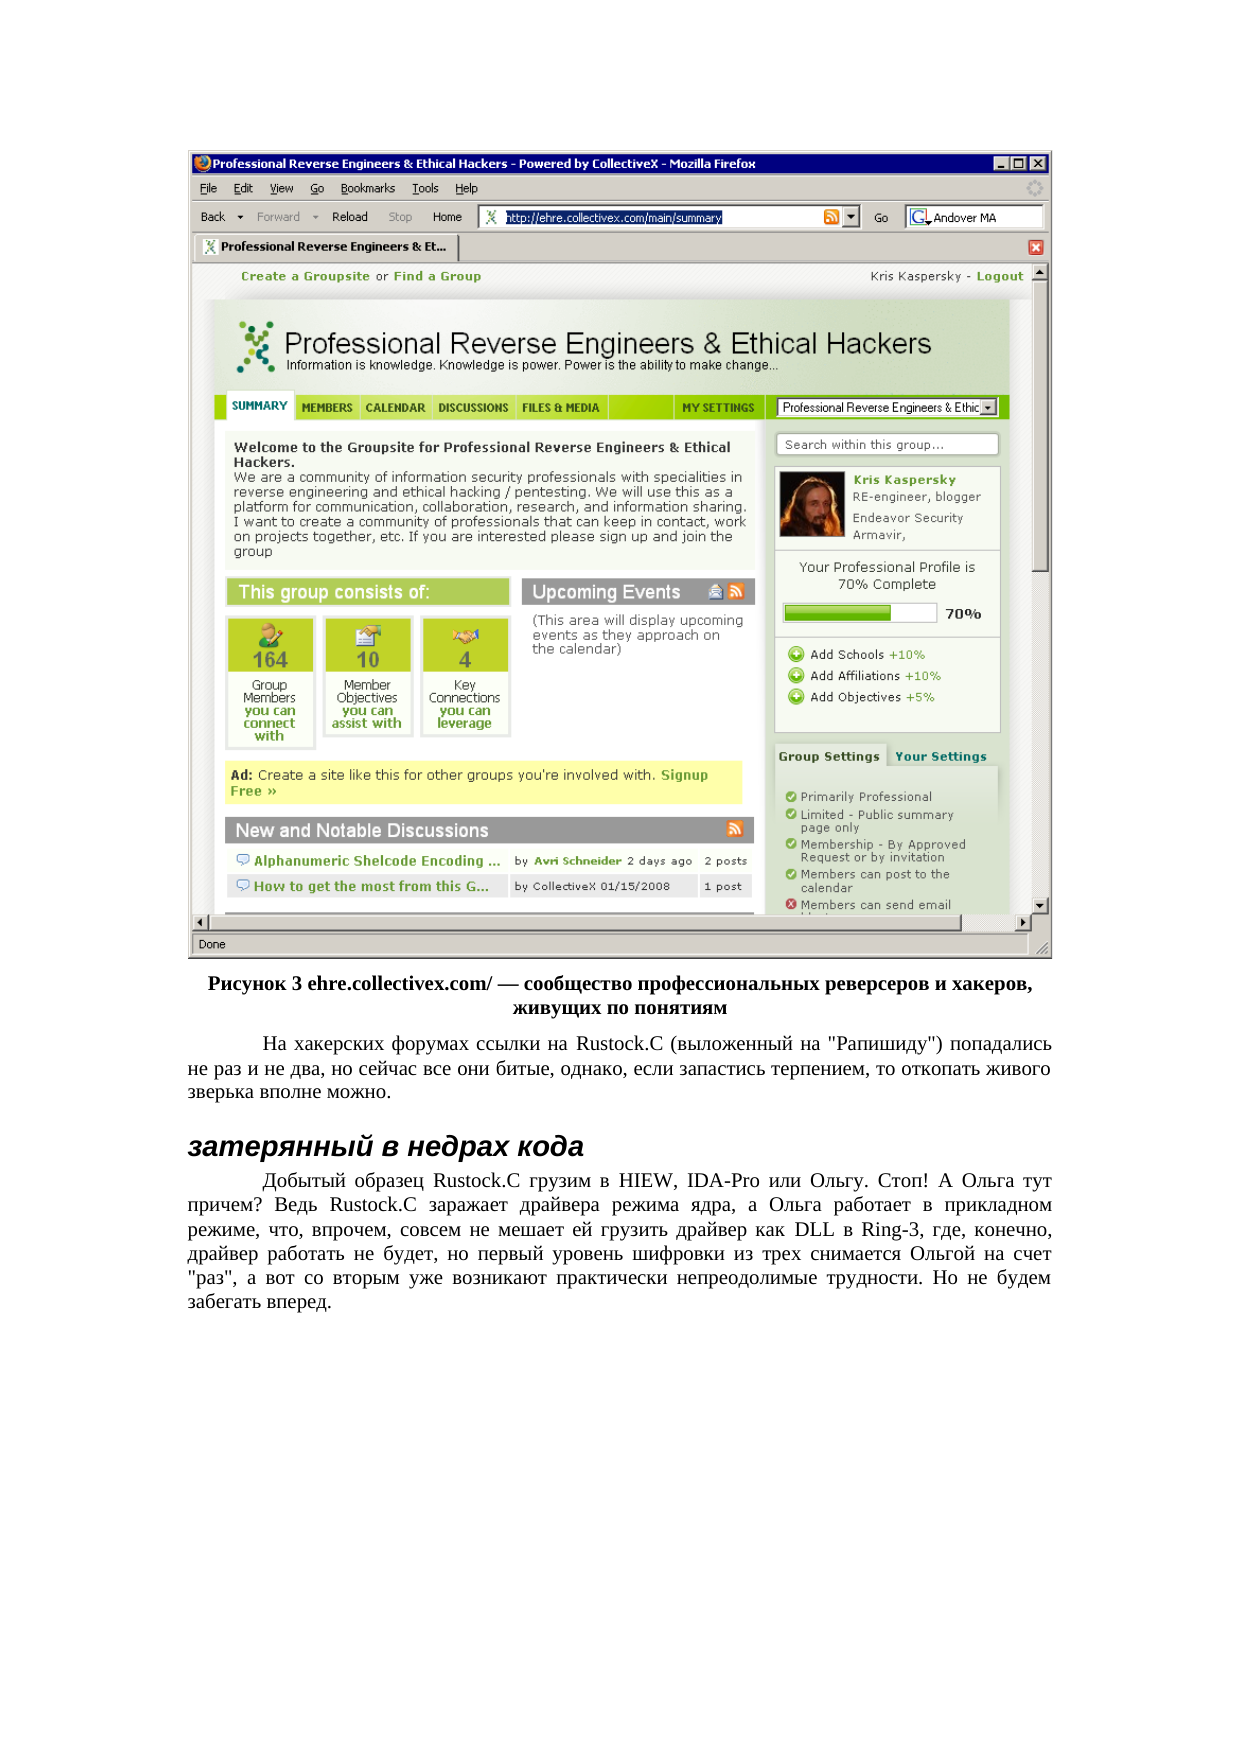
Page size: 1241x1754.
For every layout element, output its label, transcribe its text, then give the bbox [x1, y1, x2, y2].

text Добытый образец Rustock.C грузим в HIEW, IDA-Pro или Ольгу. Стоп! А Ольга тут причем? Ведь Rustock.C заражает драйвера режима ядра, а Ольга работает в прикладном режиме, что, впрочем, совсем не мешает ей грузить драйвер как DLL в Ring-3, где, конечно, драйвер работать не будет, но первый уровень шифровки из трех снимается Ольгой на счет "раз", а вот со вторым уже возникают практически непреодолимые трудности. Но не будем забегать вперед. [187, 1168, 1053, 1313]
text Рисунок 3 ehre.collectivex.com/ — сообщество профессиональных реверсеров и хакеров, живущих по понятиям [187, 971, 1053, 1019]
subtitle затерянный в недрах кода [187, 1128, 1053, 1162]
text На хакерских форумах ссылки на Rustock.C (выложенный на "Рапишиду") попадались не раз и не два, но сейчас все они битые, однако, если запастись терпением, то откопать живого зверька вполне можно. [187, 1031, 1053, 1103]
picture [188, 150, 1053, 959]
